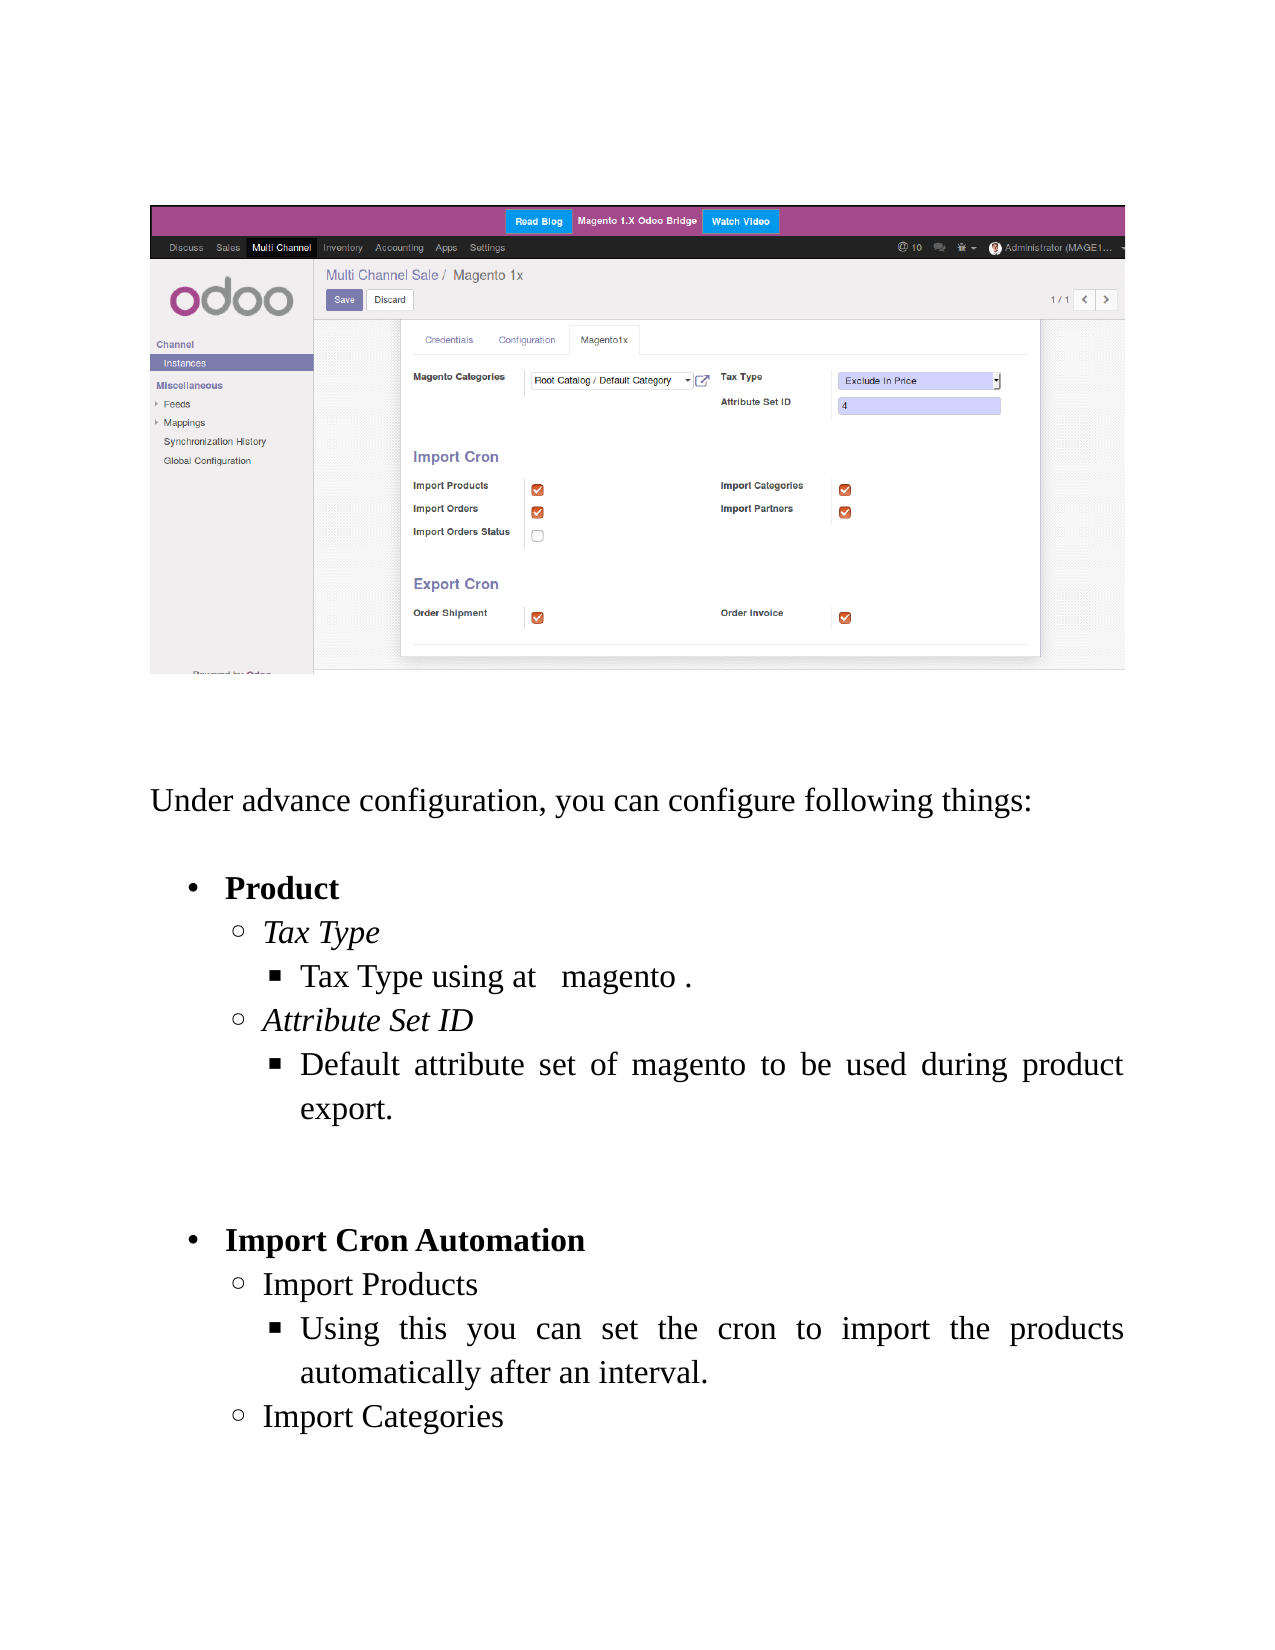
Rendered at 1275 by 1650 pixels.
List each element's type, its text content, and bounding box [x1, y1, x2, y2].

text Under advance configuration, you can configure following things: [150, 780, 1125, 818]
list Using this you can set the cron to import the products automatically after an interval. [262, 1309, 1125, 1391]
list Tax Type using at magento . [262, 956, 1125, 994]
list Attribute Set ID [225, 1000, 1125, 1038]
list Import Categories [225, 1397, 1125, 1435]
list Import Cron Automation [187, 1221, 1125, 1259]
list Tax Type [225, 912, 1125, 950]
list Default attribute set of magento to be used during product export. [262, 1044, 1125, 1127]
list Import Products [225, 1264, 1125, 1303]
picture [150, 205, 1125, 674]
list Product [187, 868, 1125, 906]
